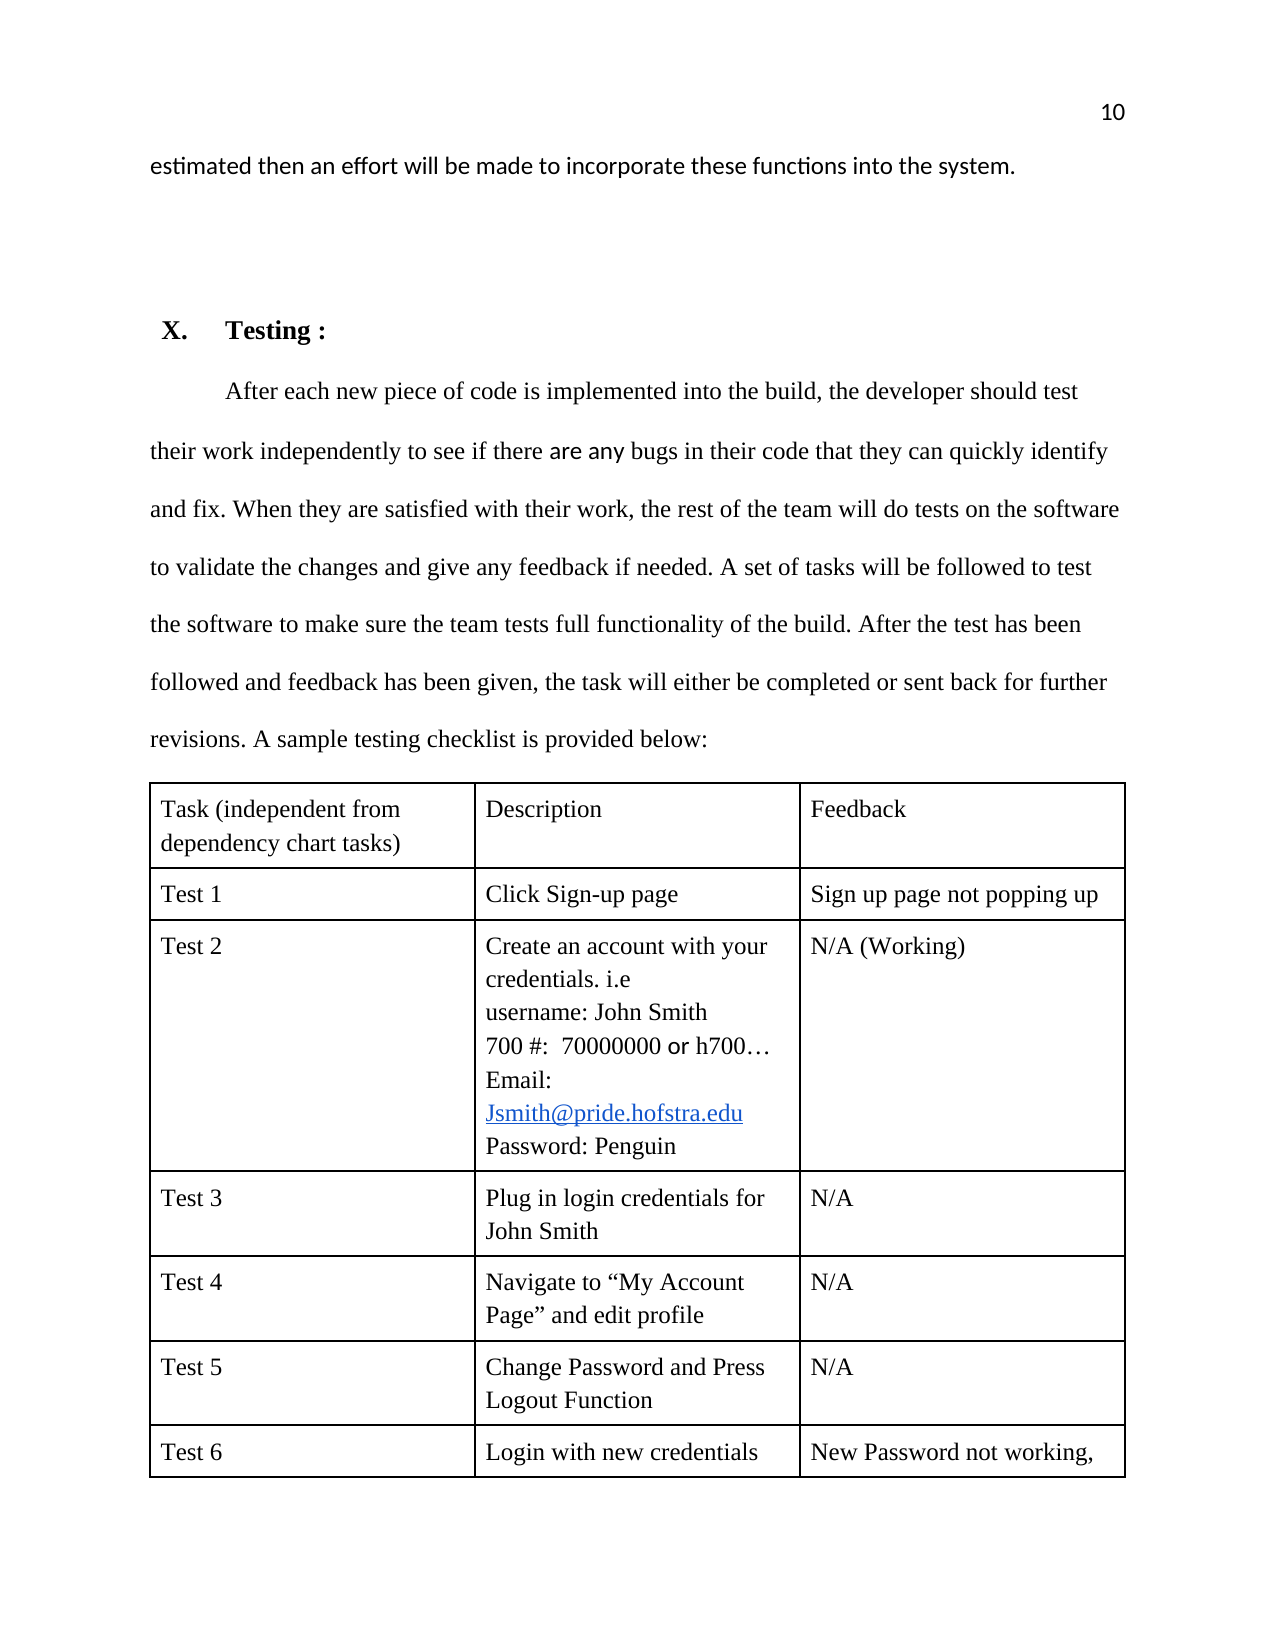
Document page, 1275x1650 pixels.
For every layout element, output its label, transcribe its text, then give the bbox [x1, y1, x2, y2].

table_header Task (independent from dependency chart tasks) [151, 784, 474, 867]
table_header Feedback [801, 784, 1124, 867]
table_cell Plug in login credentials for John Smith [476, 1172, 799, 1255]
table_cell N/A [801, 1342, 1124, 1424]
table_cell N/A (Working) [801, 921, 1124, 1170]
table_cell N/A [801, 1257, 1124, 1339]
table_cell Test 3 [151, 1172, 474, 1255]
table_cell Login with new credentials [476, 1426, 799, 1476]
text estimated then an effort will be made to incorporate these functions into the system. [150, 150, 1125, 181]
text After each new piece of code is implemented into the build, the developer should test their work independently to see if there are any bugs in their code that they can quickly identify and fix. When they are satisfied with their work, the rest of the team will do tests on the software to validate the changes and give any feedback if needed. A set of tasks will be followed to test the software to make sure the team tests full functionality of the build. After the test has been followed and feedback has been given, the task will either be completed or sent back for further revisions. A sample testing checklist is provided below: [150, 376, 1125, 753]
table_cell New Password not working, [801, 1426, 1124, 1476]
table_cell Test 1 [151, 869, 474, 918]
list Testing : [187, 314, 1125, 345]
table_cell Sign up page not popping up [801, 869, 1124, 918]
table_cell Navigate to “My Account Page” and edit profile [476, 1257, 799, 1339]
table_cell N/A [801, 1172, 1124, 1255]
table_cell Create an account with your credentials. i.e username: John Smith 700 #: 70000000 or h700… Email: Jsmith@pride.hofstra.edu Password: Penguin [476, 921, 799, 1170]
table_cell Test 2 [151, 921, 474, 1170]
table_cell Change Password and Press Logout Function [476, 1342, 799, 1424]
table_cell Test 5 [151, 1342, 474, 1424]
table_header Description [476, 784, 799, 867]
table_cell Test 4 [151, 1257, 474, 1339]
table_cell Click Sign-up page [476, 869, 799, 918]
table_cell Test 6 [151, 1426, 474, 1476]
